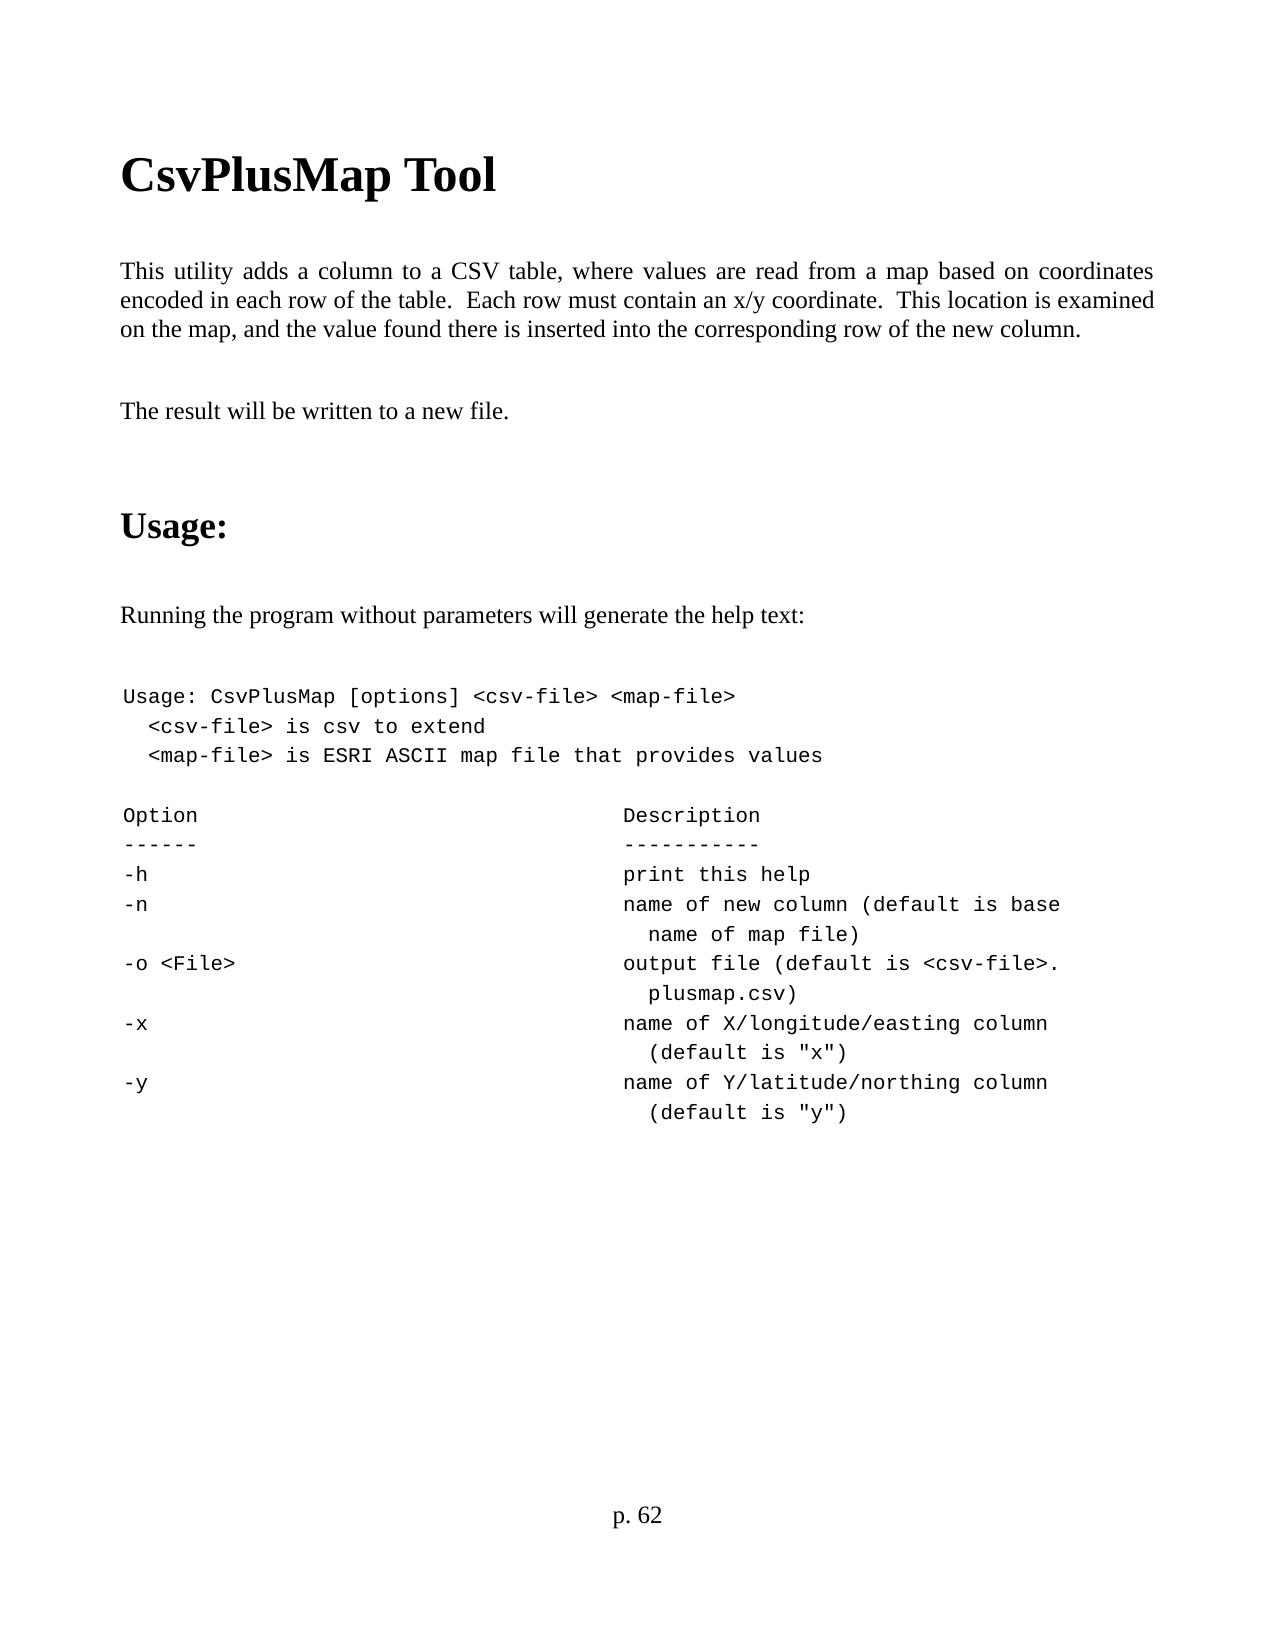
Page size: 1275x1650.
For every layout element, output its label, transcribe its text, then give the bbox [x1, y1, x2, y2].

text The result will be written to a new file. [120, 396, 1155, 425]
subtitle CsvPlusMap Tool [120, 145, 1155, 202]
text This utility adds a column to a CSV table, where values are read from a map based on coordinates encoded in each row of the table. Each row must contain an x/y coordinate. This location is examined on the map, and the value found there is inserted into the corresponding row of the new column. [120, 256, 1155, 342]
table_header Usage: CsvPlusMap [options] <csv-file> <map-file> <csv-file> is csv to extend <map-file> is ESRI ASCII map file that provides values Option Description ------ ----------- -h print this help -n name of new column (default is base name of map file) -o <File> output file (default is <csv-file>. plusmap.csv) -x name of X/longitude/easting column (default is "x") -y name of Y/latitude/northing column (default is "y") [120, 683, 1072, 1134]
subtitle Usage: [120, 504, 1155, 547]
text Running the program without parameters will generate the help text: [120, 601, 1155, 629]
